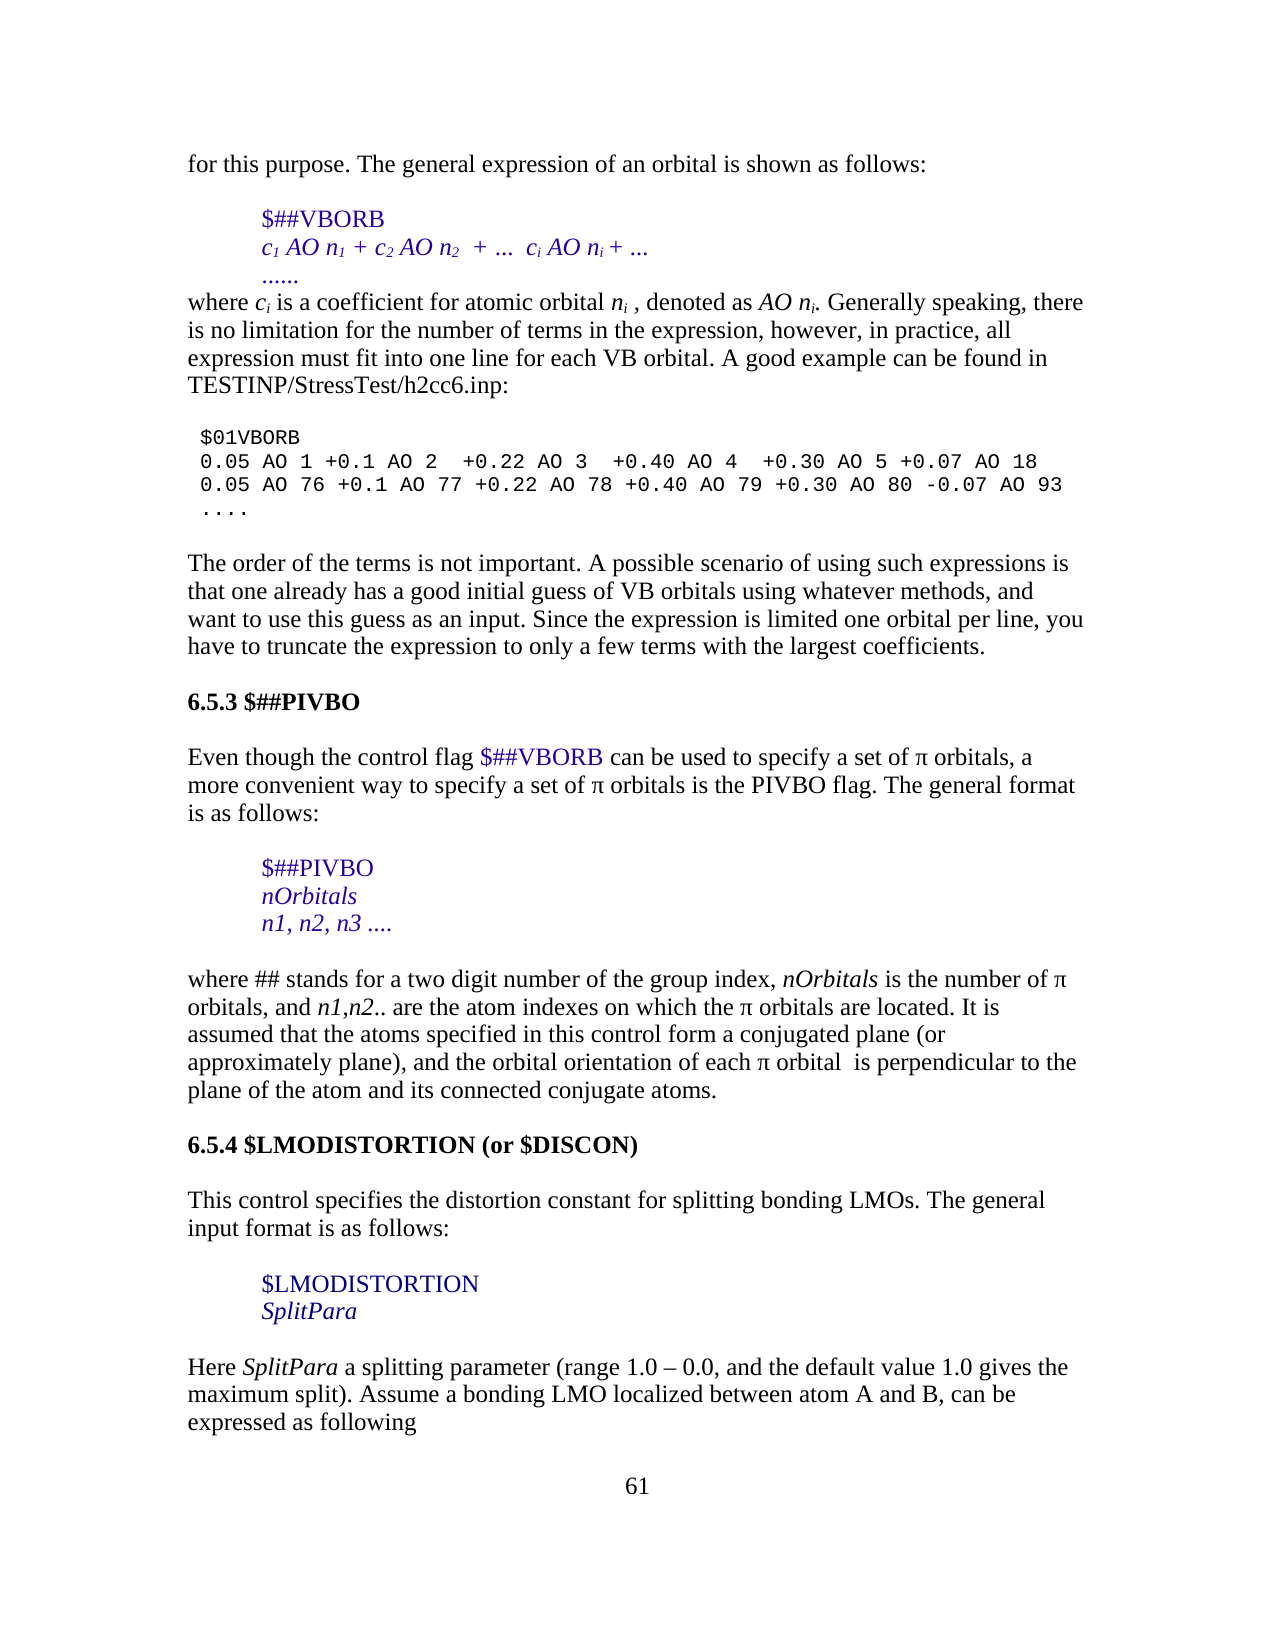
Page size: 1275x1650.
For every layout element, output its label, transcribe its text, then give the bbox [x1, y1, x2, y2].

text nOrbitals [187, 882, 1087, 909]
text where ci is a coefficient for atomic orbital ni , denoted as AO ni. Generally speaking, there is no limitation for the number of terms in the expression, however, in practice, all expression must fit into one line for each VB orbital. A good example can be found in TESTINP/StressTest/h2cc6.inp: [187, 288, 1087, 399]
text 6.5.3 $##PIVBO [187, 688, 1087, 716]
text $01VBORB [187, 427, 1087, 451]
text n1, n2, n3 .... [187, 909, 1087, 937]
text where ## stands for a two digit number of the group index, nOrbitals is the number of π orbitals, and n1,n2.. are the atom indexes on which the π orbitals are located. It is assumed that the atoms specified in this control form a conjugated plane (or approximately plane), and the orbital orientation of each π orbital is perpendicular to the plane of the atom and its connected conjugate atoms. [187, 965, 1087, 1103]
text ...... [187, 261, 1087, 288]
text This control specifies the distortion constant for splitting bonding LMOs. The general input format is as follows: [187, 1187, 1087, 1242]
text .... [187, 498, 1087, 522]
text SplitPara [187, 1297, 1087, 1325]
text Here SplitPara a splitting parameter (range 1.0 – 0.0, and the default value 1.0 gives the maximum split). Assume a bonding LMO localized between atom A and B, can be expressed as following [187, 1325, 1087, 1436]
text 0.05 AO 1 +0.1 AO 2 +0.22 AO 3 +0.40 AO 4 +0.30 AO 5 +0.07 AO 18 [187, 451, 1087, 474]
text $##PIVBO [187, 854, 1087, 882]
text Even though the control flag $##VBORB can be used to specify a set of π orbitals, a more convenient way to specify a set of π orbitals is the PIVBO flag. The general format is as follows: [187, 743, 1087, 826]
text for this purpose. The general expression of an orbital is shown as follows: [187, 150, 1087, 178]
text The order of the terms is not important. A possible scenario of using such expressions is that one already has a good initial guess of VB orbitals using whatever methods, and want to use this guess as an input. Since the expression is limited one orbital per line, you have to truncate the expression to only a few terms with the largest coefficients. [187, 549, 1087, 660]
text c1 AO n1 + c2 AO n2 + ... ci AO ni + ... [187, 233, 1087, 261]
text 0.05 AO 76 +0.1 AO 77 +0.22 AO 78 +0.40 AO 79 +0.30 AO 80 -0.07 AO 93 [187, 474, 1087, 498]
text $LMODISTORTION [187, 1270, 1087, 1297]
text $##VBORB [187, 205, 1087, 233]
text 6.5.4 $LMODISTORTION (or $DISCON) [187, 1131, 1087, 1159]
